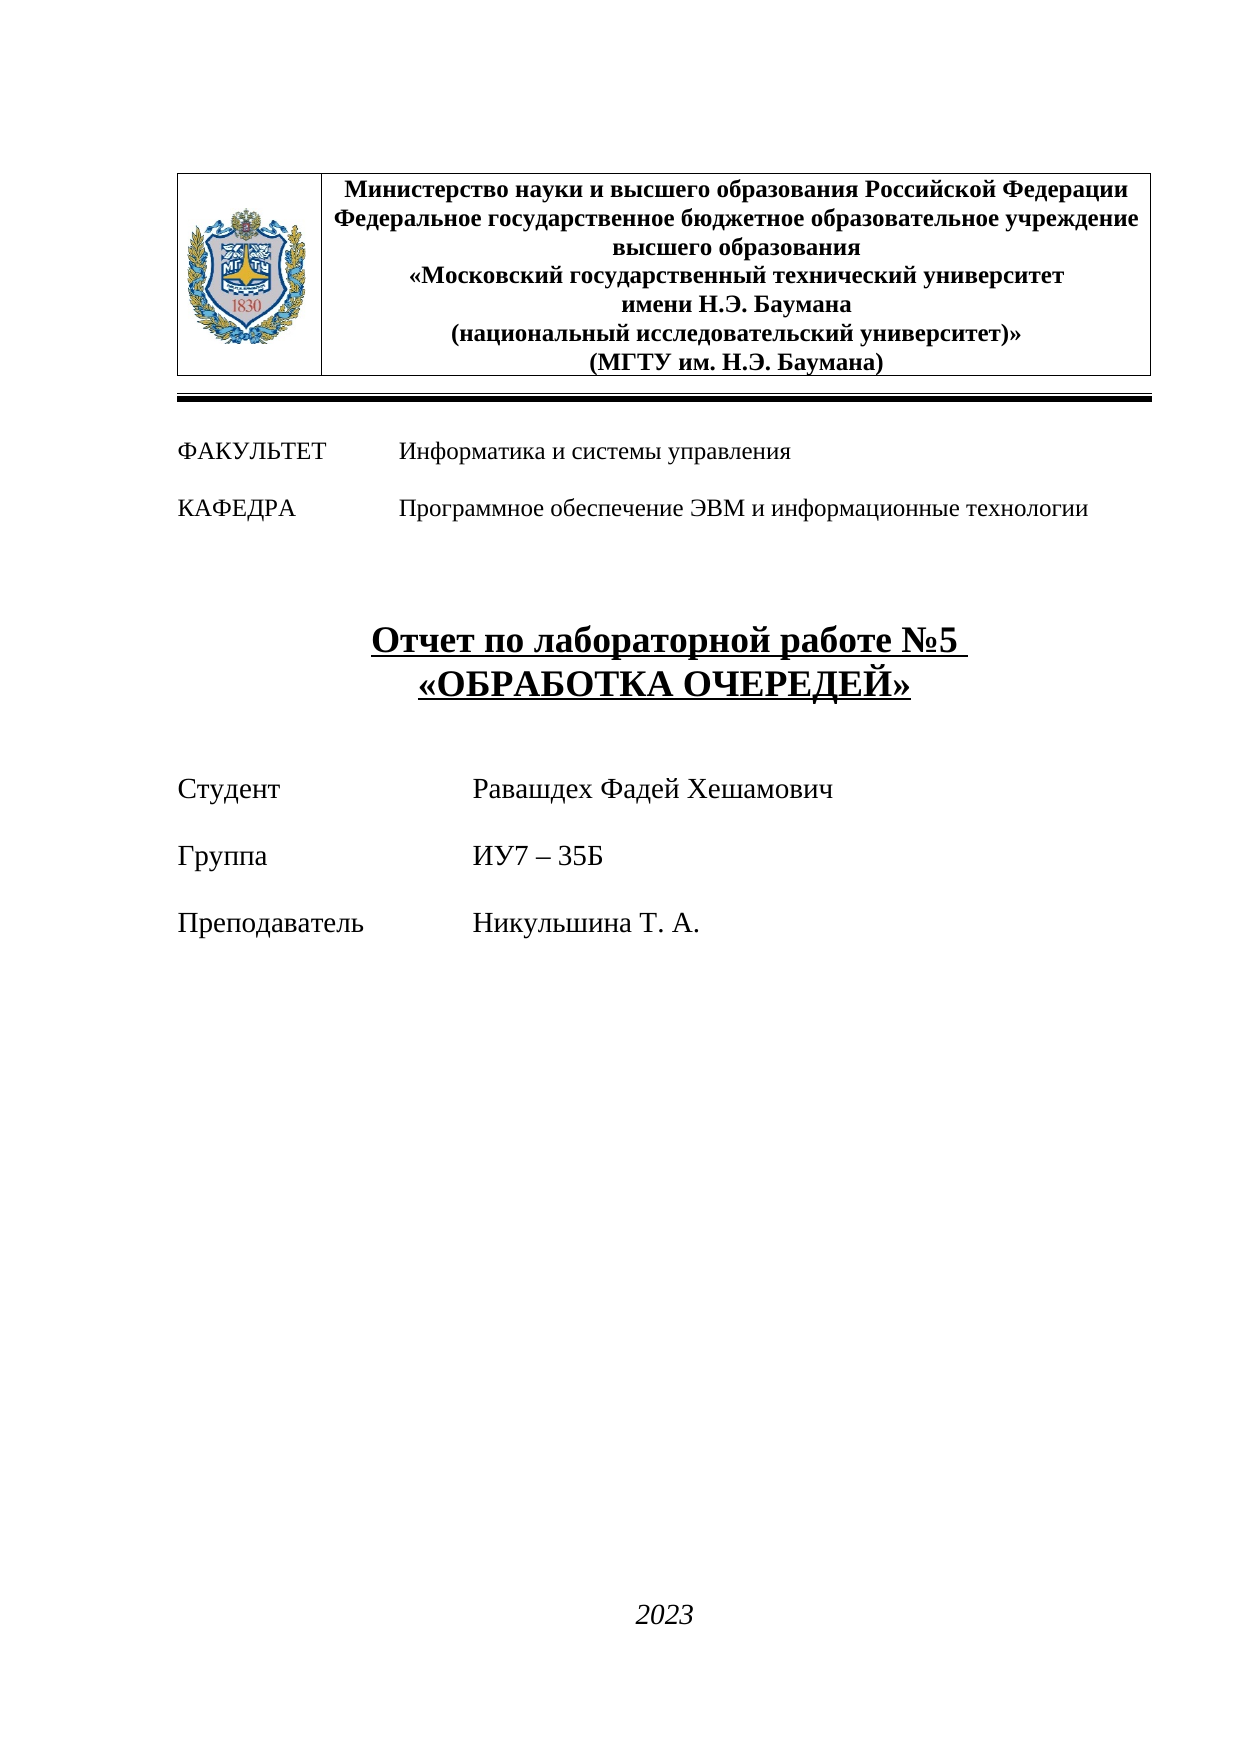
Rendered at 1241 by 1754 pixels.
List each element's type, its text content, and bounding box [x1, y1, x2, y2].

text Преподаватель Никульшина Т. А. [177, 905, 1152, 939]
text Отчет по лабораторной работе №5 [177, 618, 1152, 661]
text «ОБРАБОТКА ОЧЕРЕДЕЙ» [177, 661, 1152, 704]
text КАФЕДРА Программное обеспечение ЭВМ и информационные технологии [177, 493, 1152, 522]
table_header Министерство науки и высшего образования Российской Федерации Федеральное государственное бюджетное образовательное учреждение высшего образования «Московский государственный технический университет имени Н.Э. Баумана (национальный исследовательский университет)» (МГТУ им. Н.Э. Баумана) [322, 174, 1150, 375]
text Студент Равашдех Фадей Хешамович [177, 771, 1152, 805]
text Группа ИУ7 – 35Б [177, 838, 1152, 872]
table_header [178, 174, 321, 375]
picture [196, 208, 307, 345]
text 2023 [177, 1597, 1152, 1631]
text ФАКУЛЬТЕТ Информатика и системы управления [177, 436, 1152, 464]
